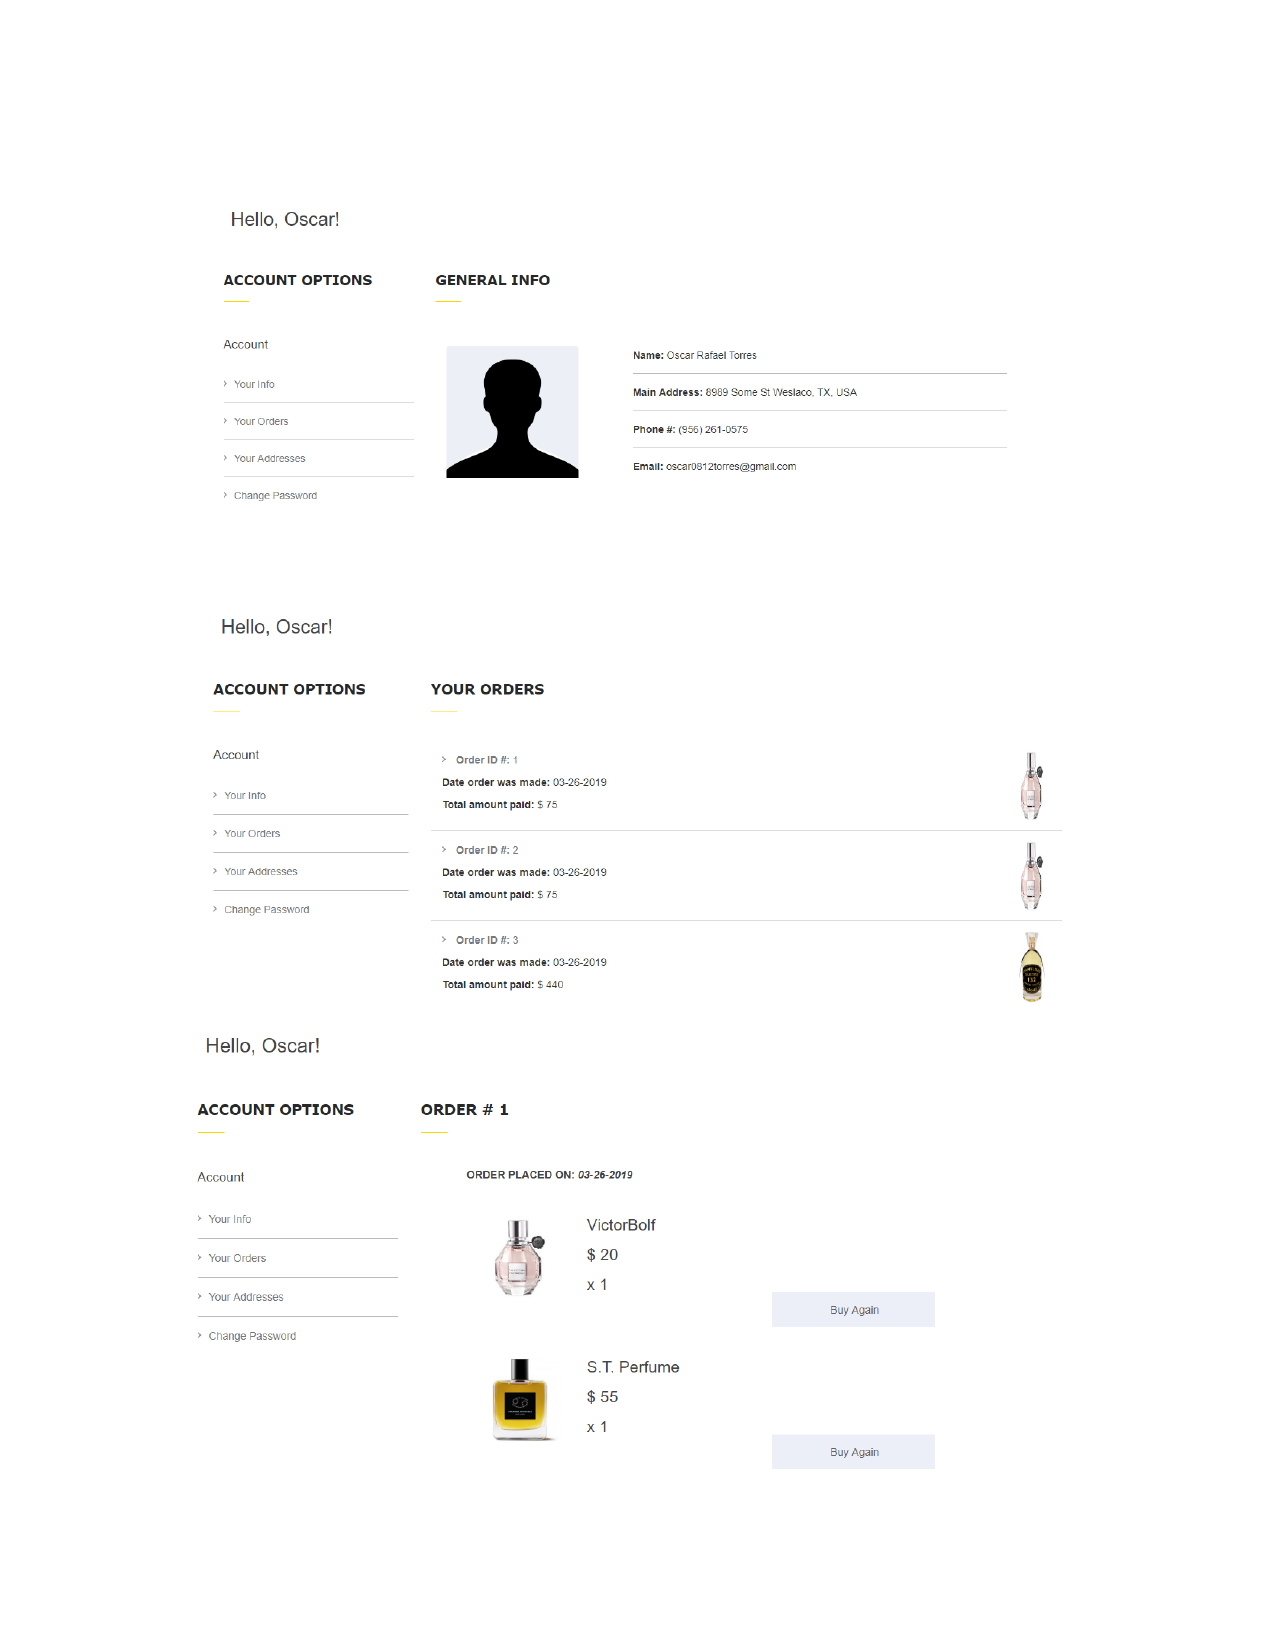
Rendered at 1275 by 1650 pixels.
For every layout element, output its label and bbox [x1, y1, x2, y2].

picture [150, 150, 1125, 557]
picture [150, 572, 1125, 1473]
